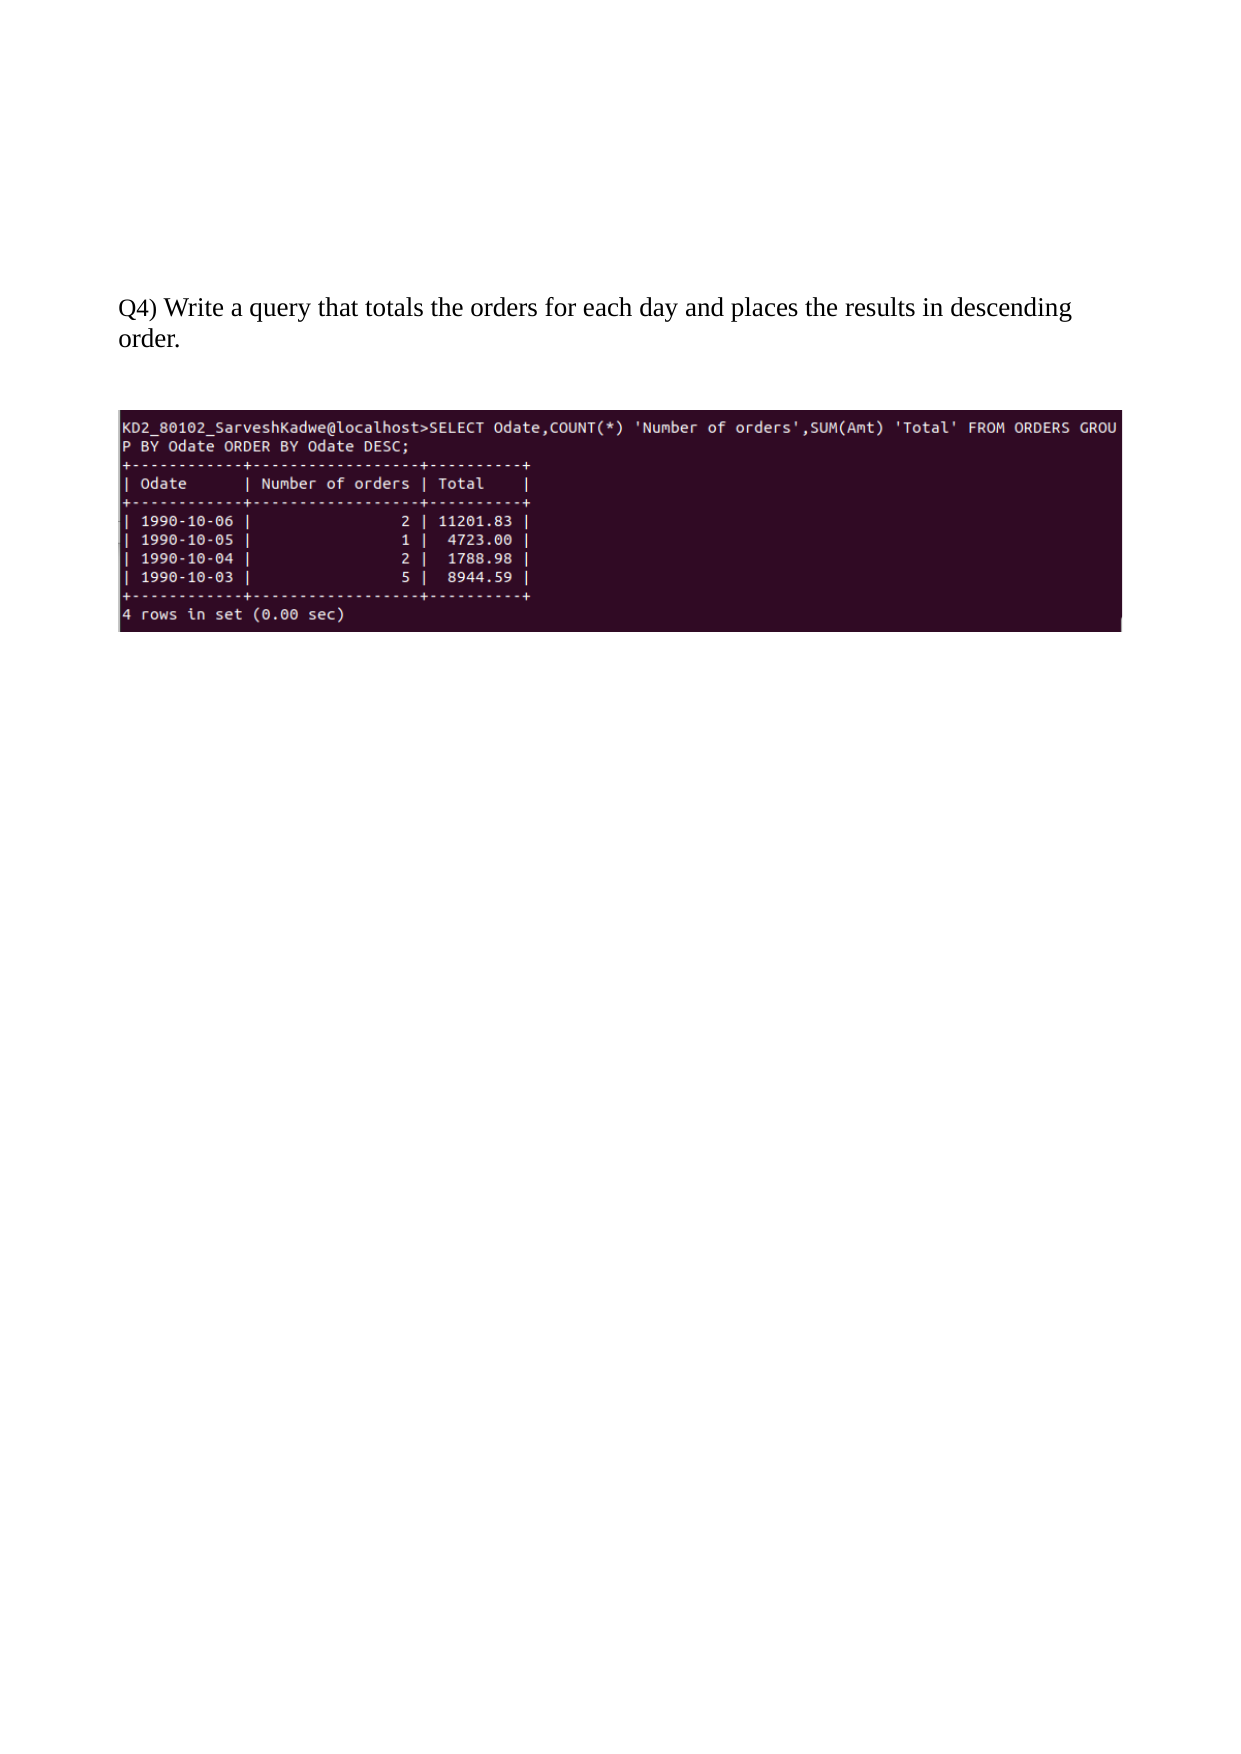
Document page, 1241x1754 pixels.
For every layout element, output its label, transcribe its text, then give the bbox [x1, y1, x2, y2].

picture [118, 410, 1123, 632]
text Q4) Write a query that totals the orders for each day and places the results in descending order. [118, 291, 1122, 410]
